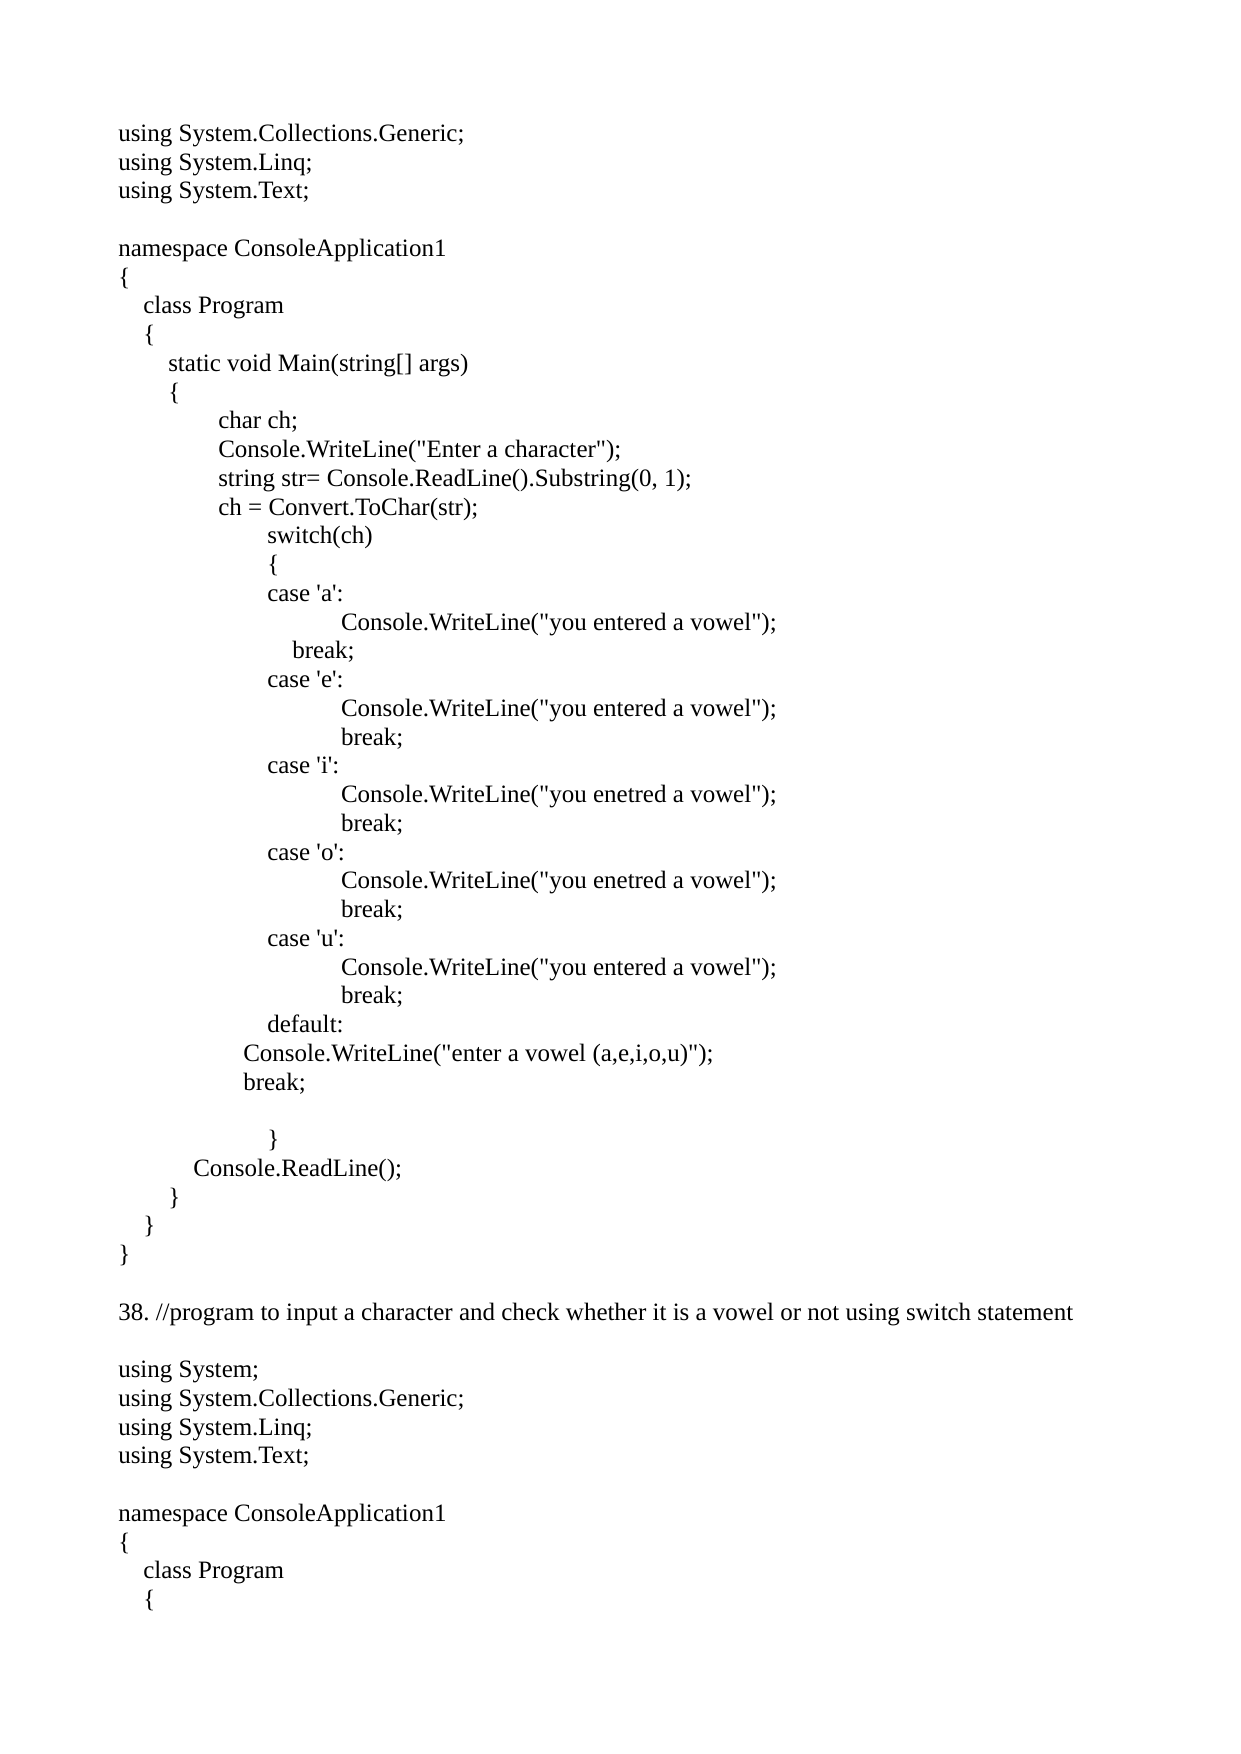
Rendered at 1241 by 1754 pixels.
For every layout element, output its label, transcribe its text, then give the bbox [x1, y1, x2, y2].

text char ch; [118, 406, 1122, 434]
text static void Main(string[] args) [118, 348, 1122, 377]
text using System.Text; [118, 176, 1122, 204]
text using System.Collections.Generic; [118, 1383, 1122, 1412]
text case 'e': [118, 664, 1122, 693]
text { [118, 377, 1122, 406]
text string str= Console.ReadLine().Substring(0, 1); [118, 463, 1122, 492]
text 38. //program to input a character and check whether it is a vowel or not using switch statement [118, 1297, 1122, 1326]
text namespace ConsoleApplication1 [118, 1498, 1122, 1527]
text Console.WriteLine("you entered a vowel"); [118, 693, 1122, 722]
text using System; [118, 1354, 1122, 1383]
text { [118, 549, 1122, 578]
text class Program [118, 291, 1122, 319]
text { [118, 319, 1122, 348]
text break; [118, 981, 1122, 1009]
text ch = Convert.ToChar(str); [118, 492, 1122, 521]
text Console.WriteLine("you enetred a vowel"); [118, 779, 1122, 808]
text default: [118, 1009, 1122, 1038]
text case 'u': [118, 923, 1122, 952]
text Console.WriteLine("Enter a character"); [118, 434, 1122, 463]
text Console.WriteLine("you enetred a vowel"); [118, 866, 1122, 894]
text using System.Linq; [118, 147, 1122, 176]
text break; [118, 808, 1122, 837]
text } [118, 1211, 1122, 1239]
text using System.Linq; [118, 1412, 1122, 1441]
text Console.WriteLine("enter a vowel (a,e,i,o,u)"); [118, 1038, 1122, 1067]
text } [118, 1182, 1122, 1211]
text Console.ReadLine(); [118, 1153, 1122, 1182]
text { [118, 1584, 1122, 1613]
text class Program [118, 1556, 1122, 1584]
text } [118, 1124, 1122, 1153]
text } [118, 1239, 1122, 1268]
text break; [118, 1067, 1122, 1096]
text break; [118, 636, 1122, 664]
text switch(ch) [118, 521, 1122, 549]
text { [118, 1527, 1122, 1556]
text Console.WriteLine("you entered a vowel"); [118, 952, 1122, 981]
text break; [118, 722, 1122, 751]
text Console.WriteLine("you entered a vowel"); [118, 607, 1122, 636]
text using System.Collections.Generic; [118, 118, 1122, 147]
text using System.Text; [118, 1441, 1122, 1469]
text break; [118, 894, 1122, 923]
text case 'a': [118, 578, 1122, 607]
text case 'i': [118, 751, 1122, 779]
text namespace ConsoleApplication1 [118, 233, 1122, 262]
text case 'o': [118, 837, 1122, 866]
text { [118, 262, 1122, 291]
